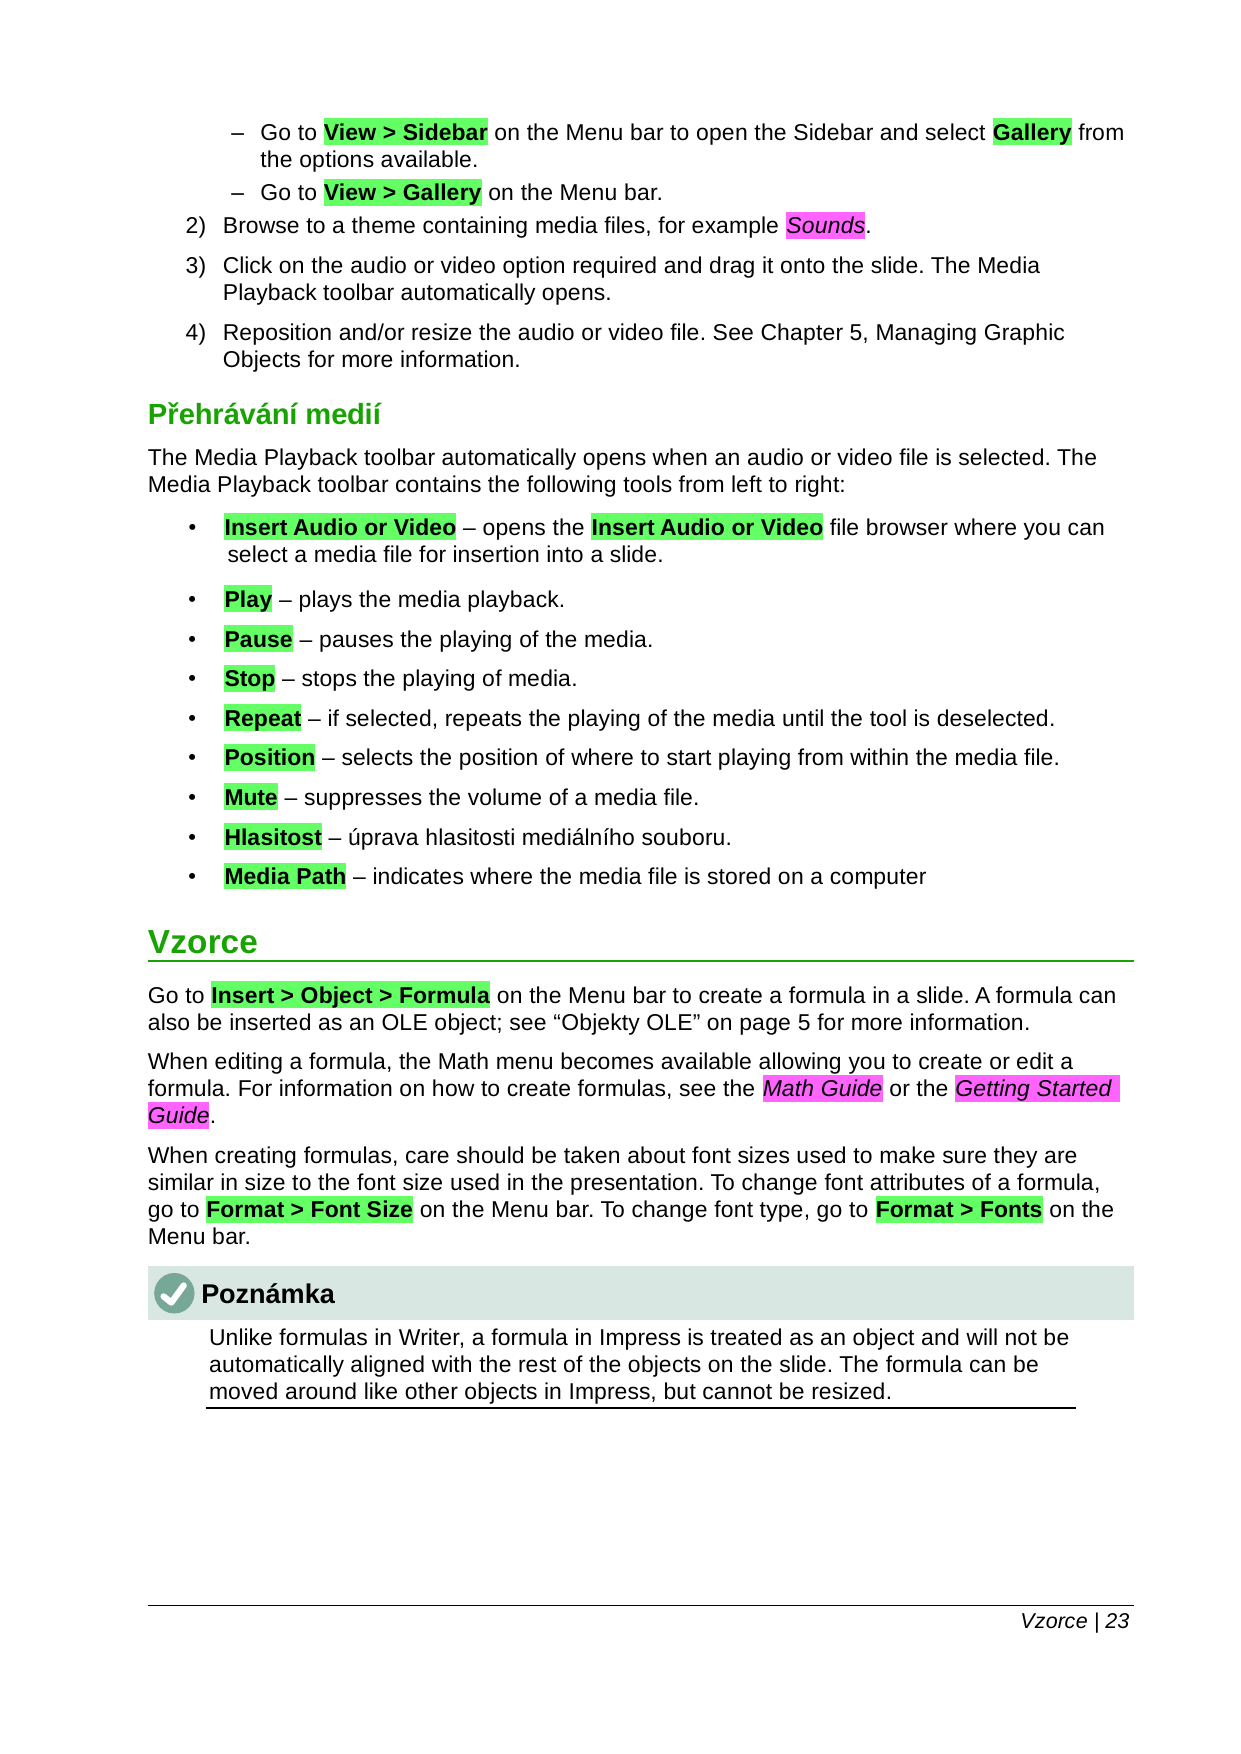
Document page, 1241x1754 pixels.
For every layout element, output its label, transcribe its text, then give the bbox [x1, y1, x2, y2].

list Play – plays the media playback. [185, 582, 1134, 612]
list Pause – pauses the playing of the media. [185, 622, 1134, 652]
list Go to View > Gallery on the Menu bar. [231, 178, 1134, 206]
list Hlasitost – úprava hlasitosti mediálního souboru. [185, 820, 1134, 850]
text When creating formulas, care should be taken about font sizes used to make sure they are similar in size to the font size used in the presentation. To change font attributes of a formula, go to Format > Font Size on the Menu bar. To change font type, go to Format > Fonts on the Menu bar. [148, 1141, 1134, 1250]
list Stop – stops the playing of media. [185, 662, 1134, 692]
list Click on the audio or video option required and drag it onto the slide. The Media Playback toolbar automatically opens. [206, 251, 1134, 306]
subtitle Poznámka [148, 1266, 1134, 1320]
subtitle Vzorce [148, 922, 1134, 960]
list Mute – suppresses the volume of a media file. [185, 780, 1134, 810]
list Position – selects the position of where to start playing from within the media file. [185, 741, 1134, 771]
list Browse to a theme containing media files, for example Sounds. [206, 212, 786, 239]
list Browse to a theme containing media files, for example Sounds. [865, 212, 1134, 239]
subtitle Přehrávání medií [148, 397, 1134, 431]
list Insert Audio or Video – opens the Insert Audio or Video file browser where you can select a media file for insertion into a slide. [185, 510, 1134, 570]
list Go to View > Sidebar on the Menu bar to open the Sidebar and select Gallery from the options available. [231, 118, 1134, 172]
text When editing a formula, the Math menu becomes available allowing you to create or edit a formula. For information on how to create formulas, see the Math Guide or the Getting Started Guide. [148, 1048, 1134, 1129]
list Repeat – if selected, repeats the playing of the media until the tool is deselected. [185, 701, 1134, 731]
list Media Path – indicates where the media file is stored on a computer [185, 859, 1134, 892]
text Go to Insert > Object > Formula on the Menu bar to create a formula in a slide. A formula can also be inserted as an OLE object; see “OLE objects” on page 5 for more information. [148, 981, 1134, 1035]
text The Media Playback toolbar automatically opens when an audio or video file is selected. The Media Playback toolbar contains the following tools from left to right: [148, 443, 1134, 497]
text Unlike formulas in Writer, a formula in Impress is treated as an object and will not be automatically aligned with the rest of the objects on the slide. The formula can be moved around like other objects in Impress, but cannot be resized. [206, 1320, 1076, 1407]
list Reposition and/or resize the audio or video file. See Chapter 5, Managing Graphic Objects for more information. [206, 318, 1134, 372]
